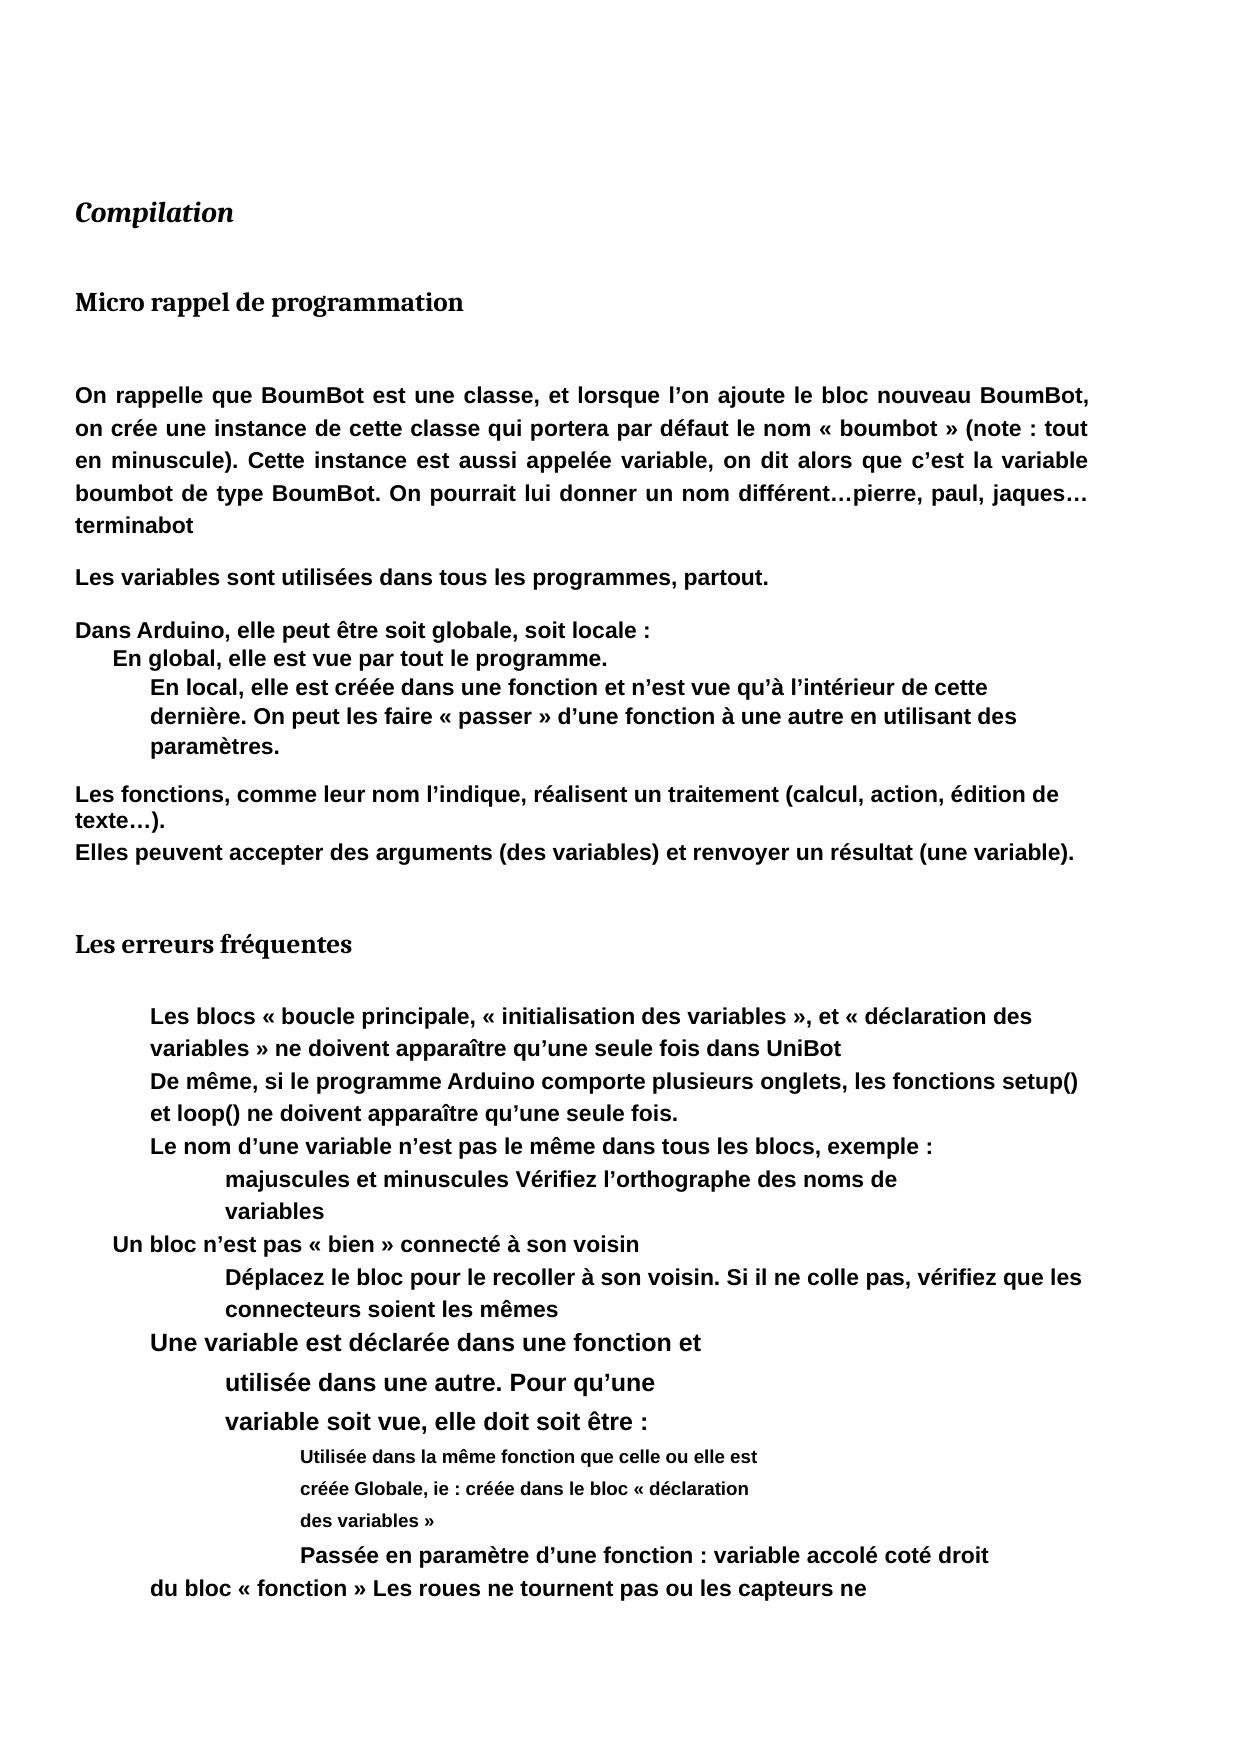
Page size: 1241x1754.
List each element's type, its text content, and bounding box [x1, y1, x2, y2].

text En global, elle est vue par tout le programme. [112, 645, 1090, 671]
text De même, si le programme Arduino comporte plusieurs onglets, les fonctions setup() et loop() ne doivent apparaître qu’une seule fois. [150, 1068, 1090, 1127]
text Elles peuvent accepter des arguments (des variables) et renvoyer un résultat (une variable). [75, 839, 1090, 865]
text Utilisée dans la même fonction que celle ou elle est créée Globale, ie : créée dans le bloc « déclaration des variables » [300, 1446, 780, 1532]
text Les variables sont utilisées dans tous les programmes, partout. [75, 564, 1090, 590]
text Dans Arduino, elle peut être soit globale, soit locale : [75, 617, 1090, 643]
text Les fonctions, comme leur nom l’indique, réalisent un traitement (calcul, action, édition de texte…). [75, 781, 1090, 833]
text En local, elle est créée dans une fonction et n’est vue qu’à l’intérieur de cette dernière. On peut les faire « passer » d’une fonction à une autre en utilisant des paramètres. [150, 674, 1090, 759]
text Le nom d’une variable n’est pas le même dans tous les blocs, exemple : majuscules et minuscules Vérifiez l’orthographe des noms de variables [150, 1133, 980, 1224]
text Les blocs « boucle principale, « initialisation des variables », et « déclaration des variables » ne doivent apparaître qu’une seule fois dans UniBot [150, 1003, 1090, 1062]
text Une variable est déclarée dans une fonction et utilisée dans une autre. Pour qu’une variable soit vue, elle doit soit être : [150, 1328, 734, 1436]
subtitle Les erreurs fréquentes [75, 929, 1090, 960]
text Déplacez le bloc pour le recoller à son voisin. Si il ne colle pas, vérifiez que les connecteurs soient les mêmes [225, 1264, 1090, 1322]
text Un bloc n’est pas « bien » connecté à son voisin [112, 1231, 1090, 1257]
text Passée en paramètre d’une fonction : variable accolé coté droit du bloc « fonction » Les roues ne tournent pas ou les capteurs ne [150, 1542, 1005, 1601]
subtitle Micro rappel de programmation [75, 287, 1090, 318]
subtitle Compilation [75, 197, 1090, 230]
text On rappelle que BoumBot est une classe, et lorsque l’on ajoute le bloc nouveau BoumBot, on crée une instance de cette classe qui portera par défaut le nom « boumbot » (note : tout en minuscule). Cette instance est aussi appelée variable, on dit alors que c’est la variable boumbot de type BoumBot. On pourrait lui donner un nom différent…pierre, paul, jaques…terminabot [75, 382, 1090, 539]
